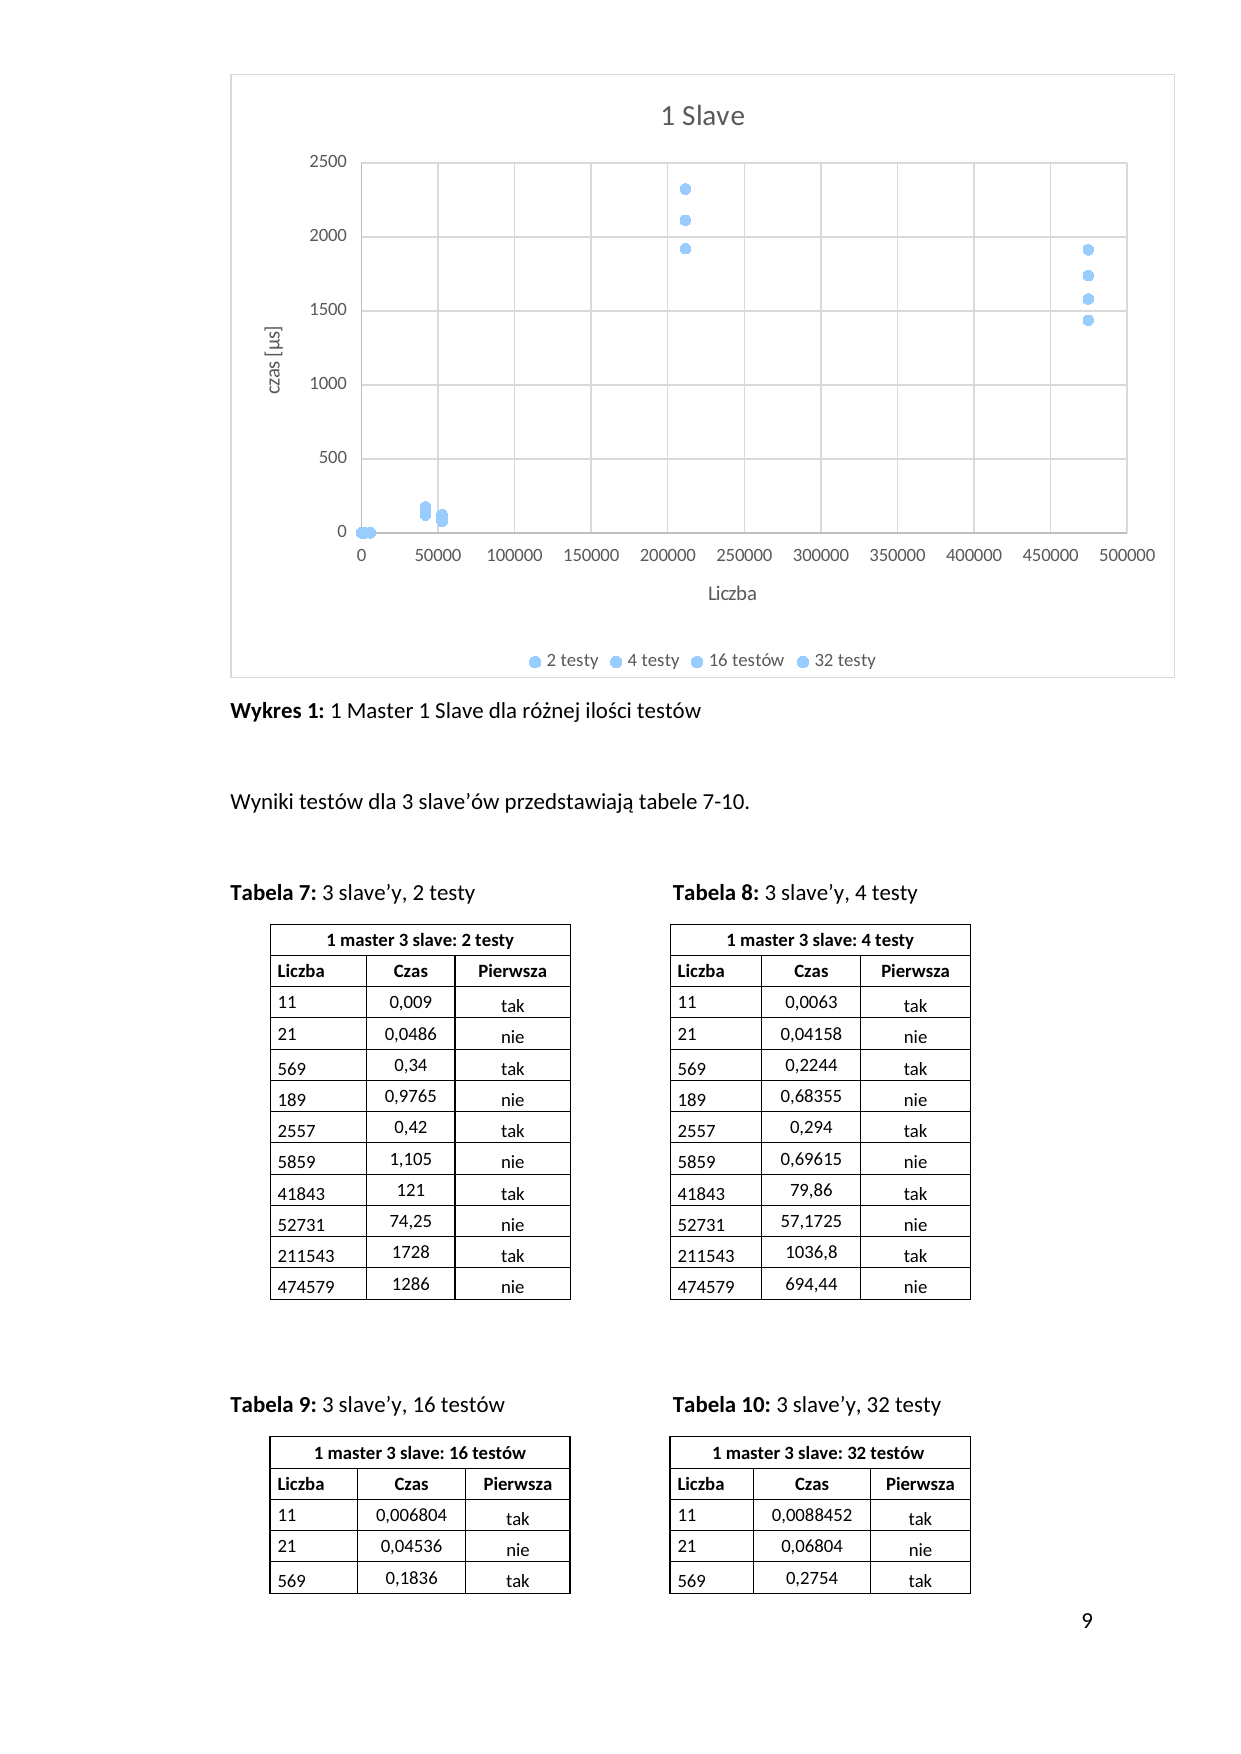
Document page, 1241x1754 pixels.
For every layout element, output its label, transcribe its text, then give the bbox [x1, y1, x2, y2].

table_cell 79,86 [762, 1175, 860, 1205]
table_cell 0,1836 [358, 1562, 465, 1592]
table_cell 121 [367, 1175, 454, 1205]
table_cell tak [466, 1562, 569, 1592]
table_cell 474579 [671, 1268, 761, 1298]
table_cell 21 [271, 1018, 366, 1048]
table_cell tak [456, 1237, 570, 1267]
table_cell tak [871, 1562, 970, 1592]
table_cell 41843 [271, 1175, 366, 1205]
table_cell 1,105 [367, 1143, 454, 1173]
table_cell 2557 [671, 1112, 761, 1142]
table_cell 189 [671, 1081, 761, 1111]
table_cell tak [466, 1500, 569, 1530]
table_cell [571, 1205, 670, 1236]
table_cell Czas [754, 1469, 870, 1499]
table_cell nie [861, 1018, 970, 1048]
table_cell Liczba [271, 1469, 357, 1499]
table_cell nie [456, 1143, 570, 1173]
table_cell 569 [671, 1050, 761, 1080]
table_cell [571, 1049, 670, 1080]
table_cell Pierwsza [871, 1469, 970, 1499]
table_cell 189 [271, 1081, 366, 1111]
table_cell [571, 1530, 669, 1561]
table_cell 52731 [271, 1206, 366, 1236]
table_cell 569 [271, 1562, 357, 1592]
table_cell 0,06804 [754, 1531, 870, 1561]
table_header 1 master 3 slave: 32 testów [671, 1437, 970, 1467]
text Tabela 7: 3 slave’y, 2 testy Tabela 8: 3 slave’y, 4 testy [230, 878, 1093, 906]
table_cell 0,2754 [754, 1562, 870, 1592]
table_cell Liczba [671, 1469, 753, 1499]
table_cell [571, 1267, 670, 1298]
table_cell tak [456, 987, 570, 1017]
table_header 1 master 3 slave: 16 testów [271, 1437, 569, 1467]
table_cell tak [861, 987, 970, 1017]
table_cell 694,44 [762, 1268, 860, 1298]
table_cell 21 [671, 1531, 753, 1561]
table_cell tak [861, 1175, 970, 1205]
table_cell nie [466, 1531, 569, 1561]
table_cell Czas [358, 1469, 465, 1499]
table_cell tak [456, 1175, 570, 1205]
text Wykres 1: 1 Master 1 Slave dla różnej ilości testów [156, 696, 1093, 724]
table_cell 11 [271, 987, 366, 1017]
table_cell Liczba [671, 956, 761, 986]
table_cell 21 [671, 1018, 761, 1048]
table_cell nie [861, 1081, 970, 1111]
table_cell [571, 1468, 669, 1499]
table_cell 0,2244 [762, 1050, 860, 1080]
table_cell 1036,8 [762, 1237, 860, 1267]
table_cell 0,04536 [358, 1531, 465, 1561]
table_cell 57,1725 [762, 1206, 860, 1236]
table_cell tak [871, 1500, 970, 1530]
table_cell [571, 1017, 670, 1048]
table_cell 0,68355 [762, 1081, 860, 1111]
table_cell 0,0486 [367, 1018, 454, 1048]
table_cell [571, 1111, 670, 1142]
table_cell tak [456, 1050, 570, 1080]
table_cell [571, 955, 670, 986]
table_cell 569 [671, 1562, 753, 1592]
table_cell 41843 [671, 1175, 761, 1205]
table_cell Pierwsza [466, 1469, 569, 1499]
table_cell tak [861, 1112, 970, 1142]
text Tabela 9: 3 slave’y, 16 testów Tabela 10: 3 slave’y, 32 testy [230, 1391, 1093, 1419]
table_cell [571, 1561, 669, 1592]
table_cell 2557 [271, 1112, 366, 1142]
table_cell tak [456, 1112, 570, 1142]
table_cell 569 [271, 1050, 366, 1080]
table_cell 5859 [671, 1143, 761, 1173]
table_cell 211543 [671, 1237, 761, 1267]
table_cell [571, 1174, 670, 1205]
table_cell 11 [671, 1500, 753, 1530]
text Wyniki testów dla 3 slave’ów przedstawiają tabele 7-10. [156, 787, 1093, 815]
table_cell Czas [367, 956, 454, 986]
table_header 1 master 3 slave: 2 testy [271, 925, 570, 955]
table_cell nie [456, 1018, 570, 1048]
table_cell 5859 [271, 1143, 366, 1173]
table_cell 1728 [367, 1237, 454, 1267]
table_cell nie [861, 1268, 970, 1298]
table_cell nie [861, 1143, 970, 1173]
table_cell 0,0088452 [754, 1500, 870, 1530]
table_cell [571, 1499, 669, 1530]
table_cell Pierwsza [456, 956, 570, 986]
table_cell [571, 1080, 670, 1111]
table_cell [571, 1236, 670, 1267]
table_cell Pierwsza [861, 956, 970, 986]
table_cell nie [871, 1531, 970, 1561]
table_cell 211543 [271, 1237, 366, 1267]
table_cell tak [861, 1237, 970, 1267]
table_cell 0,9765 [367, 1081, 454, 1111]
table_cell [571, 986, 670, 1017]
table_cell 0,009 [367, 987, 454, 1017]
table_cell 0,0063 [762, 987, 860, 1017]
table_cell 11 [271, 1500, 357, 1530]
table_cell tak [861, 1050, 970, 1080]
table_cell 0,294 [762, 1112, 860, 1142]
table_cell 52731 [671, 1206, 761, 1236]
table_cell Liczba [271, 956, 366, 986]
table_cell nie [456, 1268, 570, 1298]
table_cell 1286 [367, 1268, 454, 1298]
table_cell 0,04158 [762, 1018, 860, 1048]
table_cell nie [456, 1206, 570, 1236]
table_cell 21 [271, 1531, 357, 1561]
table_cell 0,42 [367, 1112, 454, 1142]
table_cell 11 [671, 987, 761, 1017]
table_cell Czas [762, 956, 860, 986]
table_cell 474579 [271, 1268, 366, 1298]
table_header [571, 924, 670, 955]
table_cell 74,25 [367, 1206, 454, 1236]
table_cell 0,69615 [762, 1143, 860, 1173]
table_cell 0,006804 [358, 1500, 465, 1530]
table_header [571, 1436, 669, 1467]
table_cell nie [861, 1206, 970, 1236]
table_header 1 master 3 slave: 4 testy [671, 925, 970, 955]
table_cell 0,34 [367, 1050, 454, 1080]
table_cell nie [456, 1081, 570, 1111]
table_cell [571, 1142, 670, 1173]
